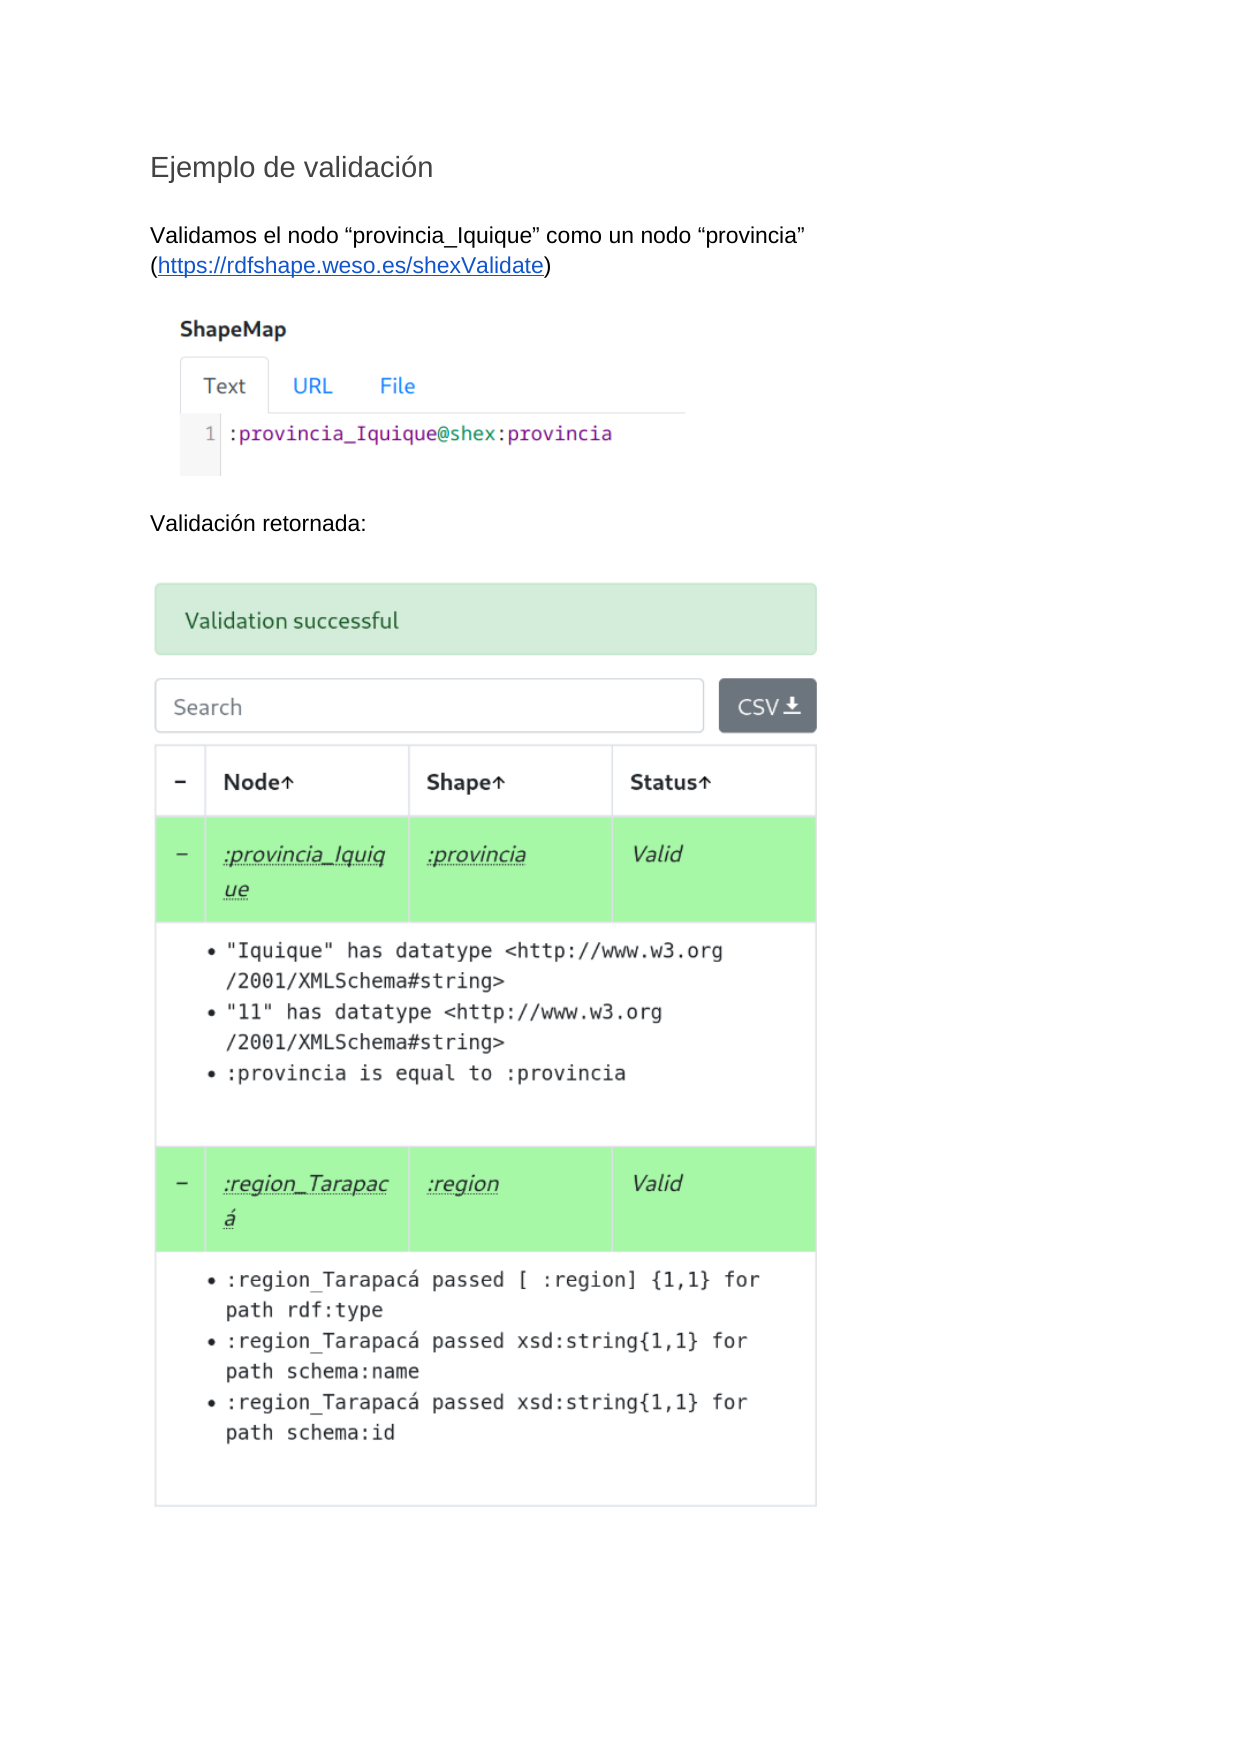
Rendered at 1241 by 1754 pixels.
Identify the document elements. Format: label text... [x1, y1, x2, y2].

picture [150, 570, 825, 1523]
picture [150, 312, 686, 476]
text Validación retornada: [150, 510, 1090, 536]
subtitle Ejemplo de validación [150, 150, 1090, 183]
text Validamos el nodo “provincia_Iquique” como un nodo “provincia” (https://rdfshape.weso.es/shexValidate) [150, 222, 1090, 279]
